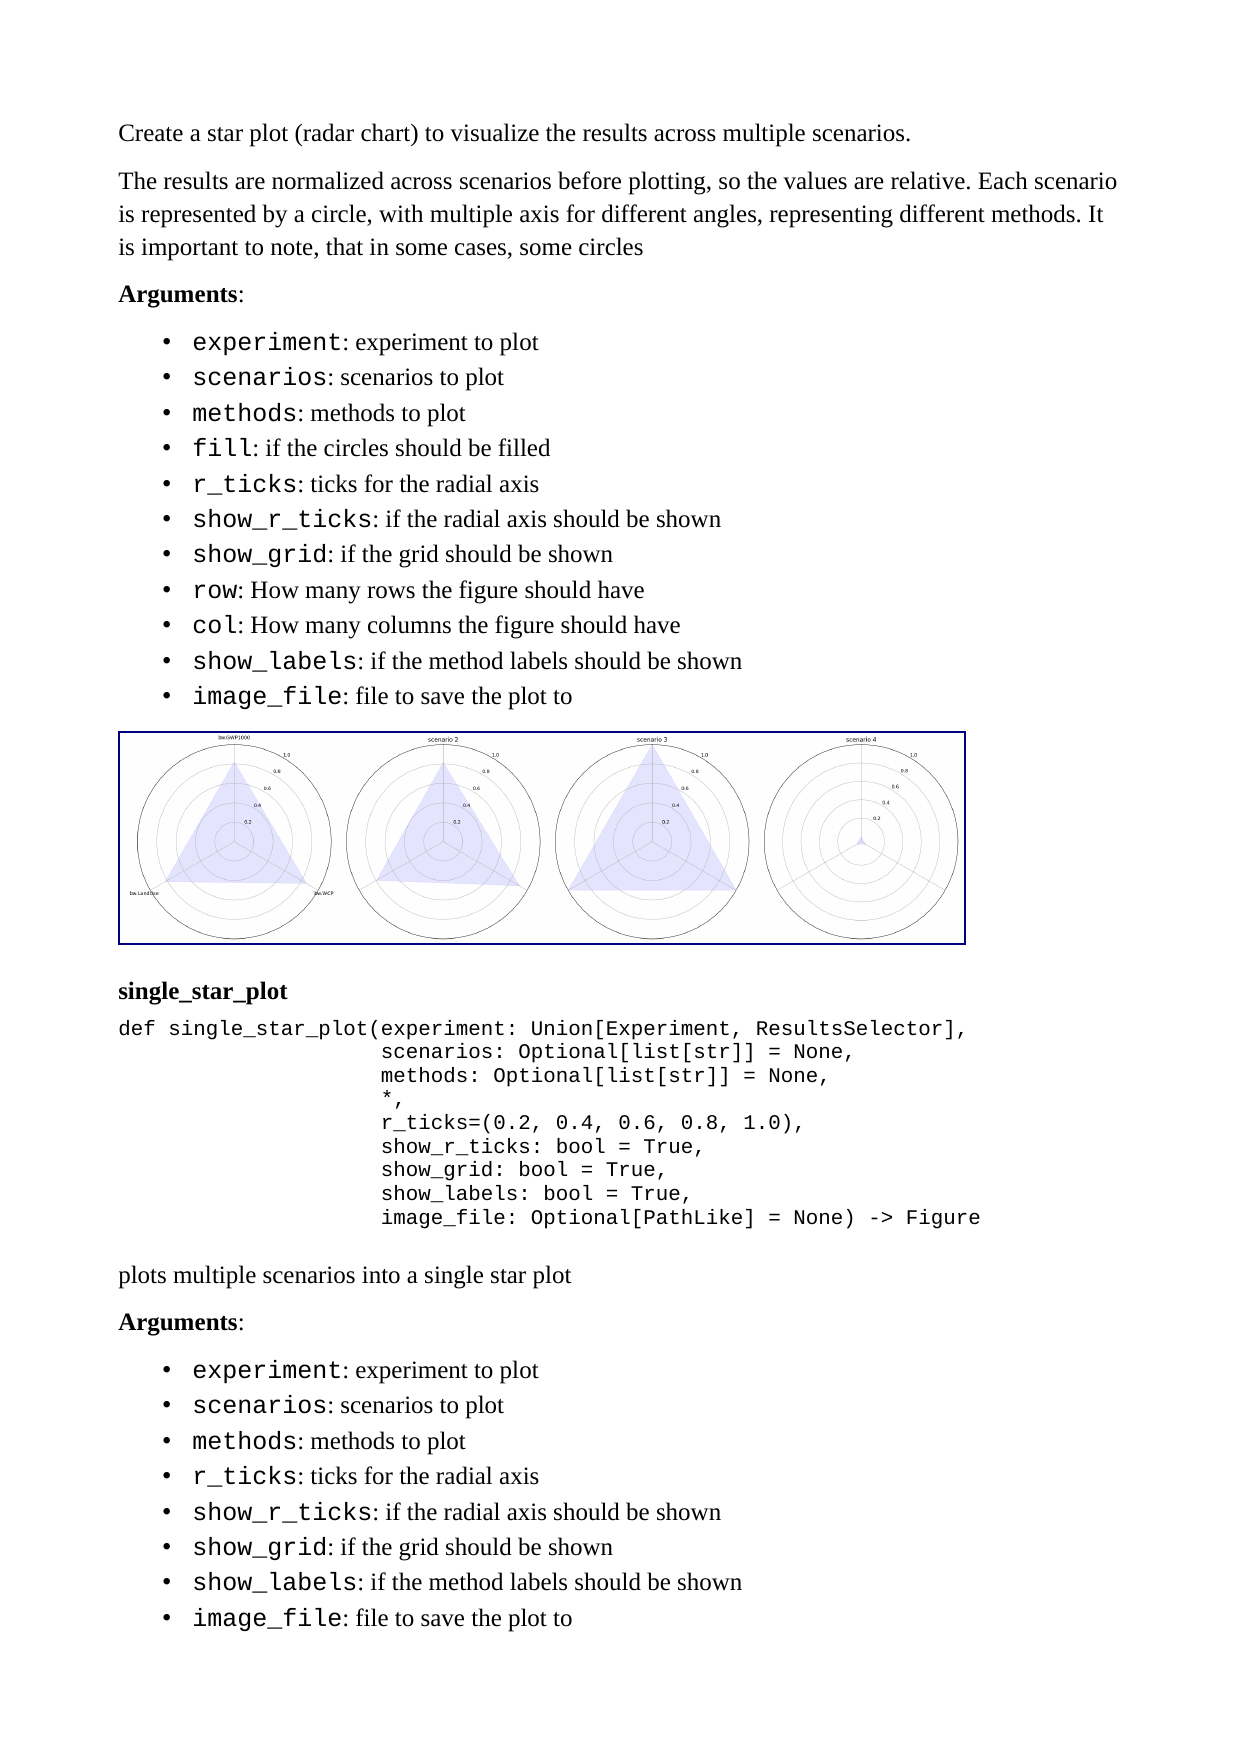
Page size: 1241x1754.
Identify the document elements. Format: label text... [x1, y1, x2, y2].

text methods: Optional[list[str]] = None, [118, 1065, 1122, 1088]
list experiment: experiment to plot [162, 327, 1122, 358]
text scenarios: Optional[list[str]] = None, [118, 1041, 1122, 1065]
text show_labels: bool = True, [118, 1183, 1122, 1207]
list show_labels: if the method labels should be shown [162, 646, 1122, 677]
text Create a star plot (radar chart) to visualize the results across multiple scenarios. [118, 118, 1122, 147]
list col: How many columns the figure should have [162, 610, 1122, 641]
list r_ticks: ticks for the radial axis [162, 469, 1122, 499]
text Arguments: [118, 1307, 1122, 1336]
text The results are normalized across scenarios before plotting, so the values are relative. Each scenario is represented by a circle, with multiple axis for different angles, representing different methods. It is important to note, that in some cases, some circles [118, 166, 1122, 261]
list scenarios: scenarios to plot [162, 1390, 1122, 1421]
list scenarios: scenarios to plot [162, 362, 1122, 393]
text show_grid: bool = True, [118, 1159, 1122, 1183]
list methods: methods to plot [162, 1426, 1122, 1457]
list show_r_ticks: if the radial axis should be shown [162, 504, 1122, 535]
list image_file: file to save the plot to [162, 681, 1122, 712]
text Arguments: [118, 279, 1122, 308]
list show_grid: if the grid should be shown [162, 539, 1122, 570]
text show_r_ticks: bool = True, [118, 1136, 1122, 1159]
text image_file: Optional[PathLike] = None) -> Figure [118, 1207, 1122, 1230]
list show_grid: if the grid should be shown [162, 1532, 1122, 1563]
list methods: methods to plot [162, 398, 1122, 429]
text *, [118, 1088, 1122, 1112]
list show_labels: if the method labels should be shown [162, 1567, 1122, 1598]
list row: How many rows the figure should have [162, 575, 1122, 606]
picture [120, 733, 964, 943]
list show_r_ticks: if the radial axis should be shown [162, 1497, 1122, 1527]
text def single_star_plot(experiment: Union[Experiment, ResultsSelector], [118, 1017, 1122, 1041]
list experiment: experiment to plot [162, 1355, 1122, 1386]
list fill: if the circles should be filled [162, 433, 1122, 464]
subtitle single_star_plot [118, 976, 1122, 1005]
list image_file: file to save the plot to [162, 1603, 1122, 1634]
text plots multiple scenarios into a single star plot [118, 1260, 1122, 1288]
list r_ticks: ticks for the radial axis [162, 1461, 1122, 1492]
text r_ticks=(0.2, 0.4, 0.6, 0.8, 1.0), [118, 1112, 1122, 1136]
